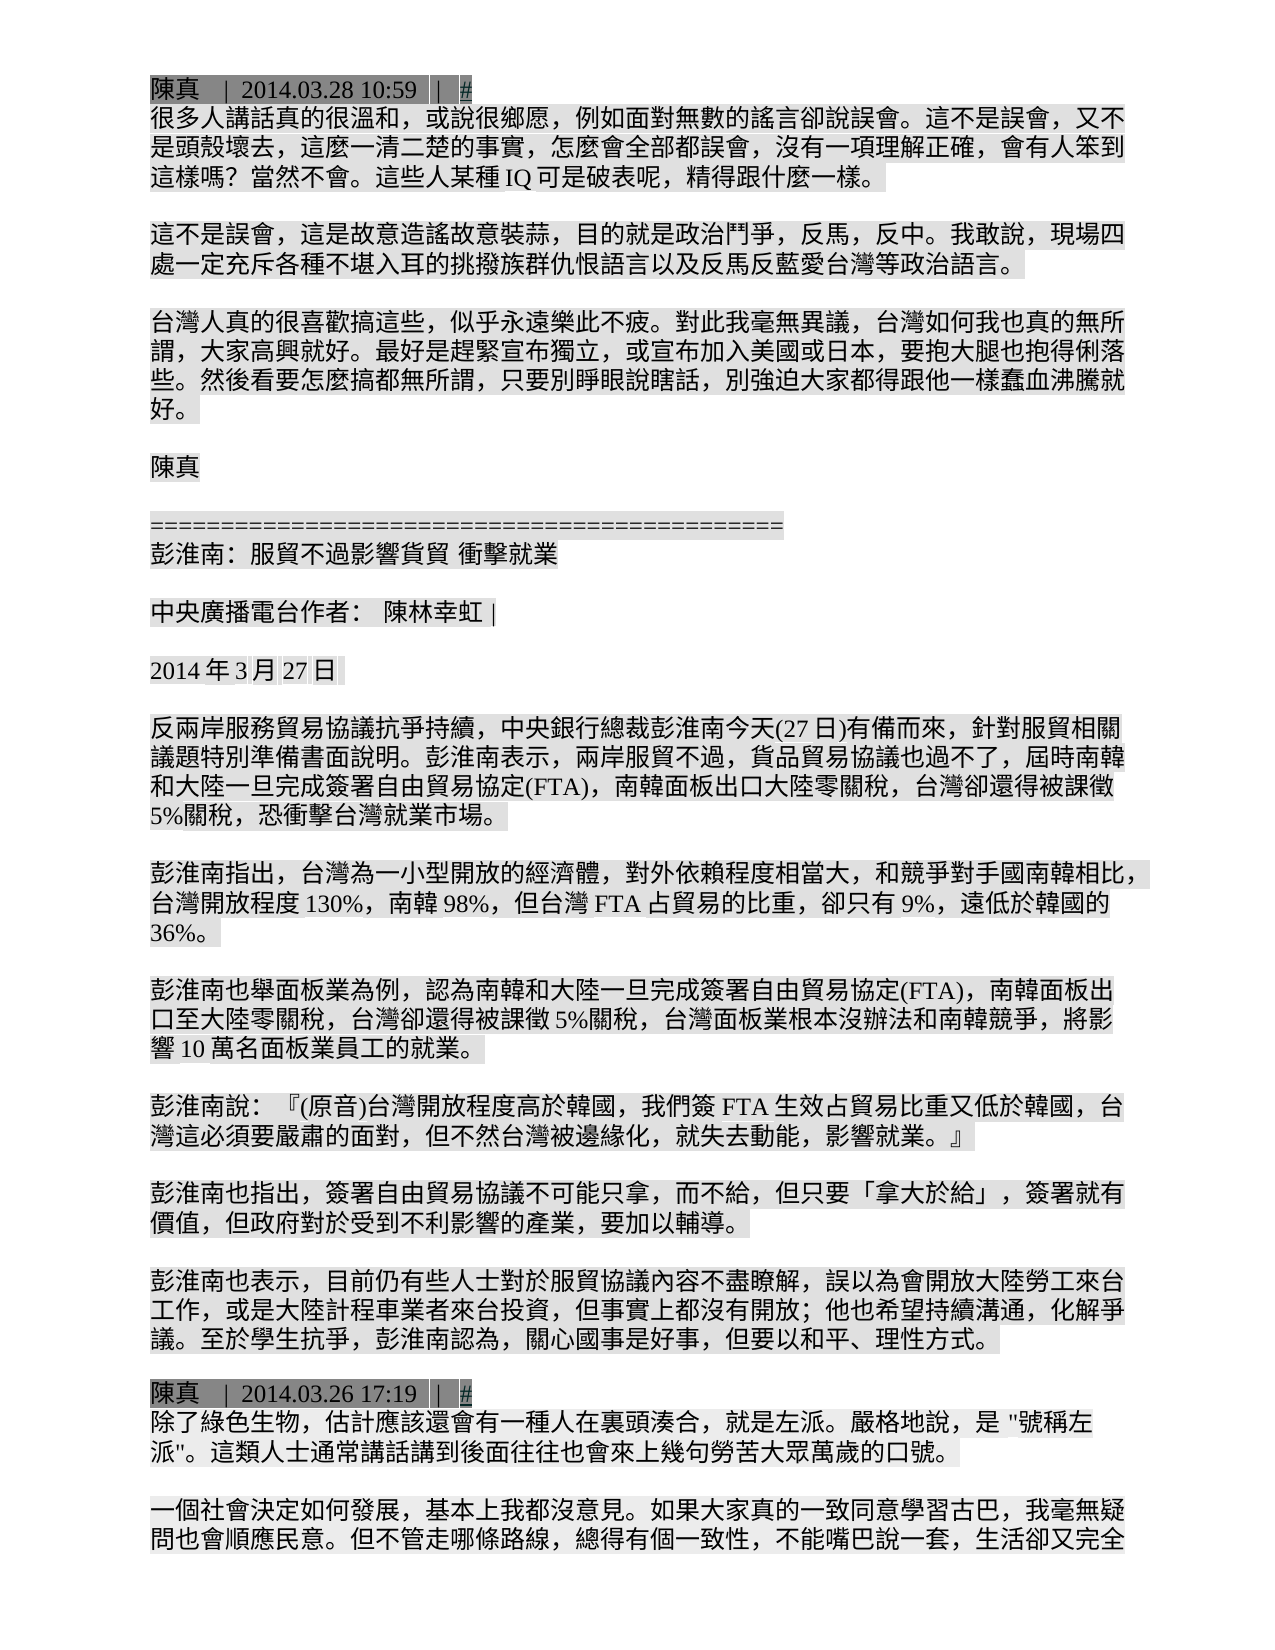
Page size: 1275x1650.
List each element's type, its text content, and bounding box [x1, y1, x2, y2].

text 陳真 | 2014.03.28 10:59 | # [150, 75, 1125, 104]
text 除了綠色生物，估計應該還會有一種人在裏頭湊合，就是左派。嚴格地說，是 "號稱左派"。這類人士通常講話講到後面往往也會來上幾句勞苦大眾萬歲的口號。 一個社會決定如何發展，基本上我都沒意見。如果大家真的一致同意學習古巴，我毫無疑問也會順應民意。但不管走哪條路線，總得有個一致性，不能嘴巴說一套，生活卻又完全是另一套；不能今天說這樣，明天對象不同了又變成說那樣。 就如一個人如果他果真沒法和中華民國的身份證共存亡，那他其實也不該和中華民國的新台幣共存亡，更甭說擔任中華民國的一官半職。 當然，事物發展總有個進程，就如殺蒼蠅並無礙於高喊動保口號。重點是，在同一事物層級上，自然不可能有兩種標準，甚或兩種截然相反的標準，就猶如我保護動物總不能說我的動保概念只及於我家阿憨，隔壁小花就不在保護之列。 許多號稱左派，喜歡擺姿態喊漂亮口號，反大企業，宣稱與弱勢者站在一起。如果是這樣，那他理應反麥當勞、反肯德基、反誠品、反台積電、反全聯、反全國電子、反85度C、反美國的COSCO、反英國的TESCO、反寶雅，反中華電信、反一切金融組織、反所有上市上櫃公司才對，積極擁護甘啊店。 世上也許有這樣的實踐者，但我從未在這島上見過。至今，我見過的所有每一個 "號稱左派" 的生活，都比我不知道 "資本主義化" 幾百倍，私有財產比我不知道要多出幾個零，生活每個層面比我 "右" 到幾乎兩者呈一百八十度之南轅北轍。 一個概念或理想，如果它終究只是擺擺姿態說說而已，那其實比它的反面還更加可恥。 [150, 1408, 1125, 1554]
text 陳真 | 2014.03.26 17:19 | # [150, 1379, 1125, 1408]
text 很多人講話真的很溫和，或說很鄉愿，例如面對無數的謠言卻說誤會。這不是誤會，又不是頭殼壞去，這麼一清二楚的事實，怎麼會全部都誤會，沒有一項理解正確，會有人笨到這樣嗎？當然不會。這些人某種IQ可是破表呢，精得跟什麼一樣。 這不是誤會，這是故意造謠故意裝蒜，目的就是政治鬥爭，反馬，反中。我敢說，現場四處一定充斥各種不堪入耳的挑撥族群仇恨語言以及反馬反藍愛台灣等政治語言。 台灣人真的很喜歡搞這些，似乎永遠樂此不疲。對此我毫無異議，台灣如何我也真的無所謂，大家高興就好。最好是趕緊宣布獨立，或宣布加入美國或日本，要抱大腿也抱得俐落些。然後看要怎麼搞都無所謂，只要別睜眼說瞎話，別強迫大家都得跟他一樣蠢血沸騰就好。 陳真 ============================================= 彭淮南：服貿不過影響貨貿 衝擊就業 中央廣播電台作者： 陳林幸虹 | 2014年3月27日 反兩岸服務貿易協議抗爭持續，中央銀行總裁彭淮南今天(27日)有備而來，針對服貿相關議題特別準備書面說明。彭淮南表示，兩岸服貿不過，貨品貿易協議也過不了，屆時南韓和大陸一旦完成簽署自由貿易協定(FTA)，南韓面板出口大陸零關稅，台灣卻還得被課徵5%關稅，恐衝擊台灣就業市場。 彭淮南指出，台灣為一小型開放的經濟體，對外依賴程度相當大，和競爭對手國南韓相比，台灣開放程度130%，南韓98%，但台灣FTA占貿易的比重，卻只有9%，遠低於韓國的36%。 彭淮南也舉面板業為例，認為南韓和大陸一旦完成簽署自由貿易協定(FTA)，南韓面板出口至大陸零關稅，台灣卻還得被課徵5%關稅，台灣面板業根本沒辦法和南韓競爭，將影響10萬名面板業員工的就業。 彭淮南說：『(原音)台灣開放程度高於韓國，我們簽FTA生效占貿易比重又低於韓國，台灣這必須要嚴肅的面對，但不然台灣被邊緣化，就失去動能，影響就業。』 彭淮南也指出，簽署自由貿易協議不可能只拿，而不給，但只要「拿大於給」，簽署就有價值，但政府對於受到不利影響的產業，要加以輔導。 彭淮南也表示，目前仍有些人士對於服貿協議內容不盡瞭解，誤以為會開放大陸勞工來台工作，或是大陸計程車業者來台投資，但事實上都沒有開放；他也希望持續溝通，化解爭議。至於學生抗爭，彭淮南認為，關心國事是好事，但要以和平、理性方式。 [150, 104, 1125, 1354]
